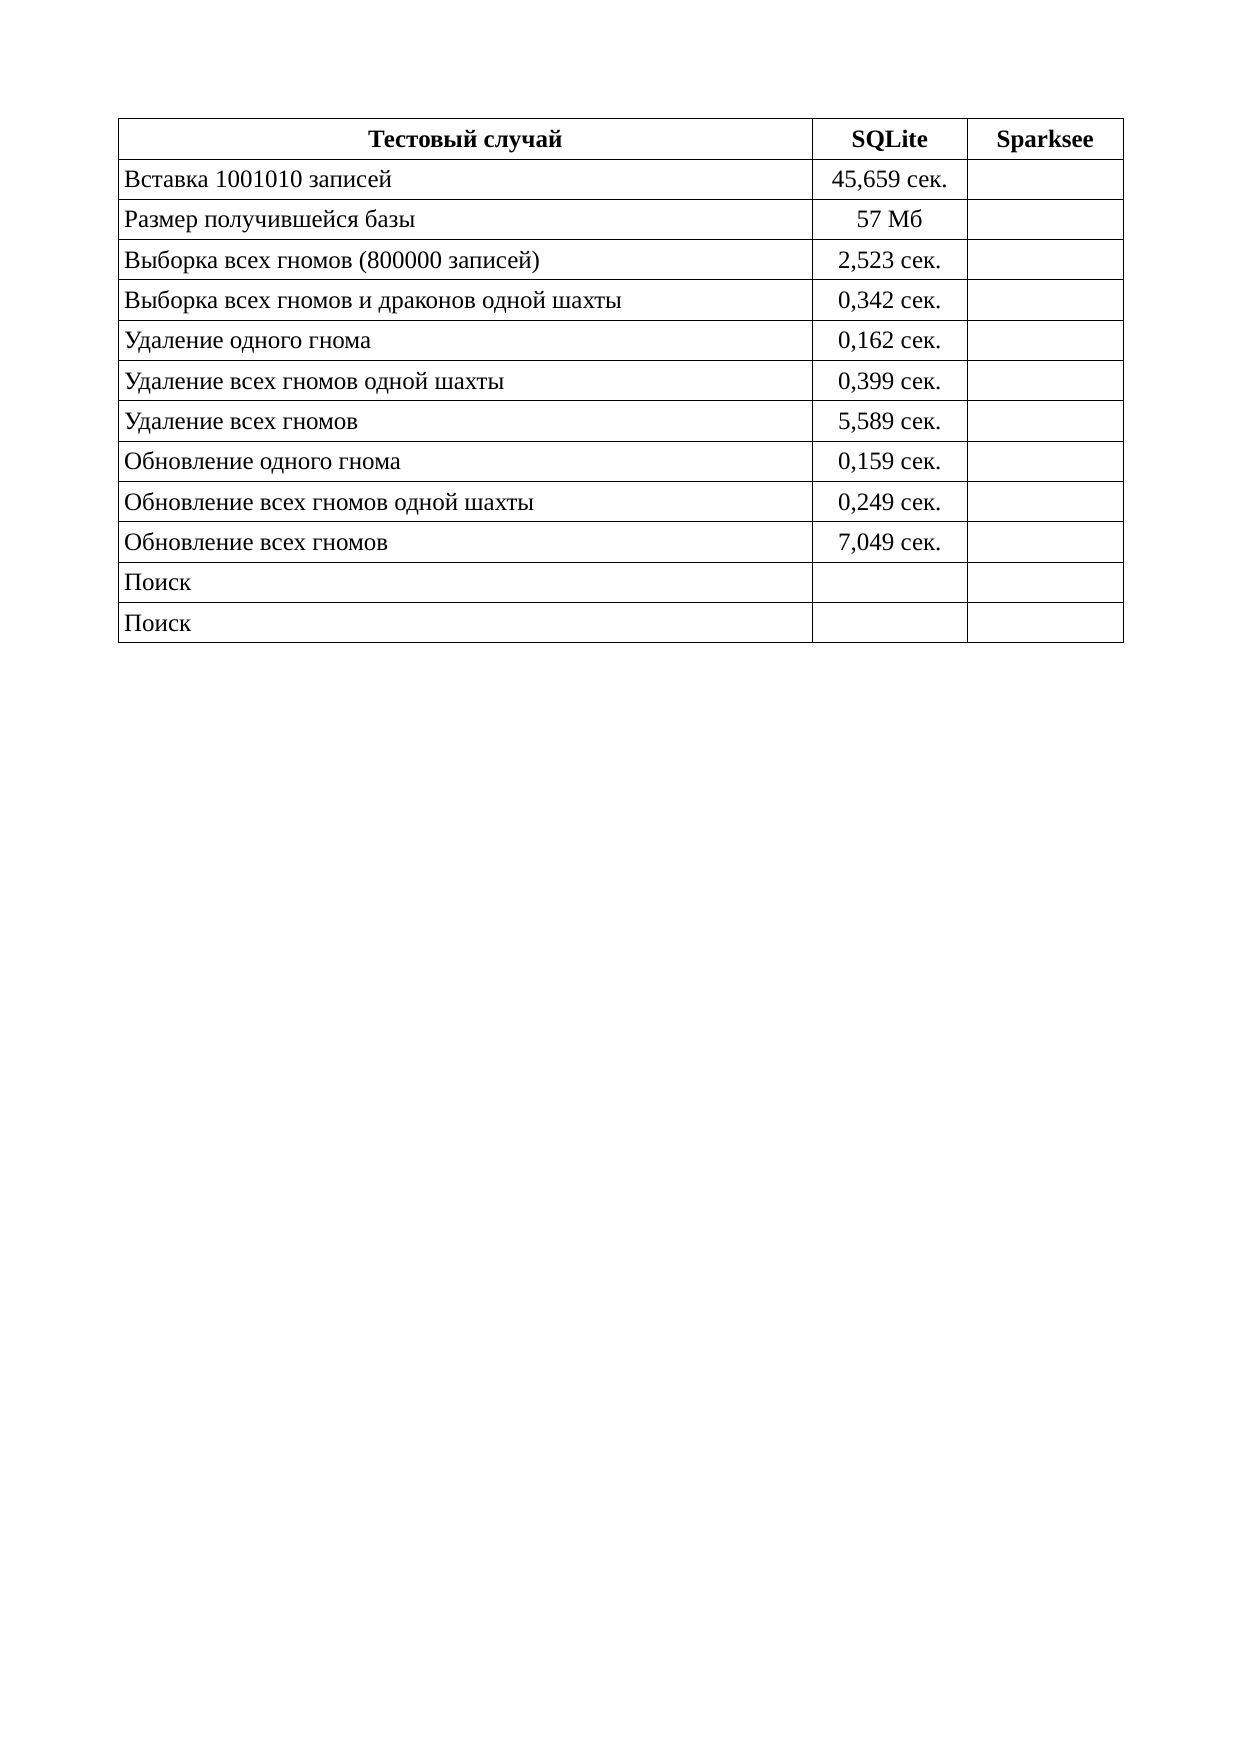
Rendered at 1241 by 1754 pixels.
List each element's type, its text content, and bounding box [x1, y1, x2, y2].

table_header SQLite [813, 119, 967, 158]
table_cell 7,049 сек. [813, 522, 967, 562]
table_cell Удаление всех гномов [119, 401, 812, 441]
table_cell Выборка всех гномов и драконов одной шахты [119, 280, 812, 320]
table_cell [968, 240, 1123, 279]
table_cell [968, 280, 1123, 320]
table_cell Размер получившейся базы [119, 200, 812, 239]
table_cell 2,523 сек. [813, 240, 967, 279]
table_cell 57 Мб [813, 200, 967, 239]
table_cell [968, 200, 1123, 239]
table_cell [813, 603, 967, 642]
table_cell [968, 522, 1123, 562]
table_header Тестовый случай [119, 119, 812, 158]
table_cell [813, 563, 967, 602]
table_header Sparksee [968, 119, 1123, 158]
table_cell Вставка 1001010 записей [119, 160, 812, 199]
table_cell [968, 160, 1123, 199]
table_cell Обновление одного гнома [119, 442, 812, 481]
table_cell Удаление одного гнома [119, 321, 812, 360]
table_cell 5,589 сек. [813, 401, 967, 441]
table_cell Поиск [119, 563, 812, 602]
table_cell Выборка всех гномов (800000 записей) [119, 240, 812, 279]
table_cell [968, 482, 1123, 521]
table_cell 45,659 сек. [813, 160, 967, 199]
table_cell Поиск [119, 603, 812, 642]
table_cell 0,159 сек. [813, 442, 967, 481]
table_cell [968, 603, 1123, 642]
table_cell [968, 401, 1123, 441]
table_cell [968, 442, 1123, 481]
table_cell [968, 563, 1123, 602]
table_cell 0,342 сек. [813, 280, 967, 320]
table_cell 0,162 сек. [813, 321, 967, 360]
table_cell Удаление всех гномов одной шахты [119, 361, 812, 400]
table_cell Обновление всех гномов [119, 522, 812, 562]
table_cell 0,249 сек. [813, 482, 967, 521]
table_cell 0,399 сек. [813, 361, 967, 400]
table_cell [968, 321, 1123, 360]
table_cell Обновление всех гномов одной шахты [119, 482, 812, 521]
table_cell [968, 361, 1123, 400]
